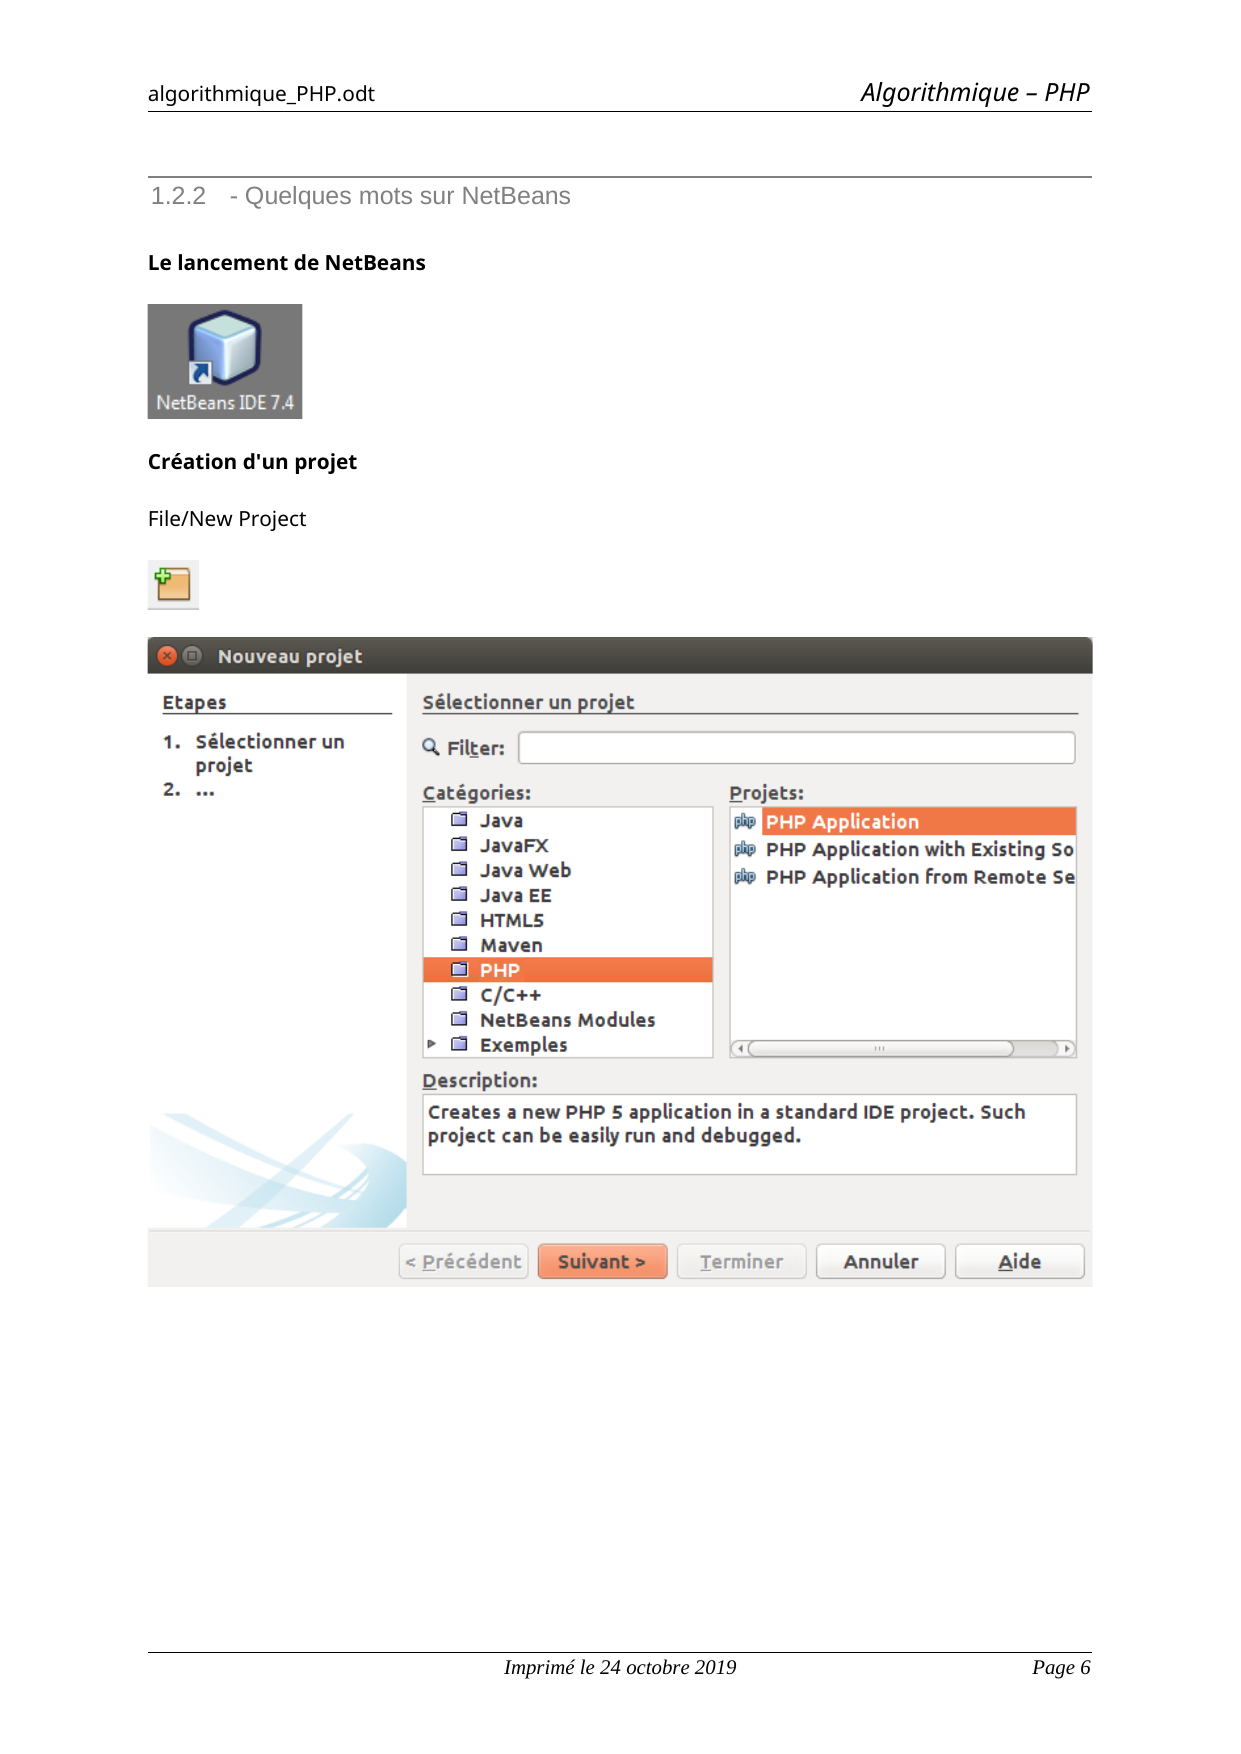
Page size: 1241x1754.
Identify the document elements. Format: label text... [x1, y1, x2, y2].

text Création d'un projet [148, 447, 1092, 476]
text File/New Project [148, 504, 1092, 532]
subtitle - Quelques mots sur NetBeans [148, 178, 1092, 213]
picture [147, 637, 1093, 1287]
picture [147, 560, 200, 610]
picture [147, 304, 303, 419]
text Le lancement de NetBeans [148, 248, 1092, 276]
